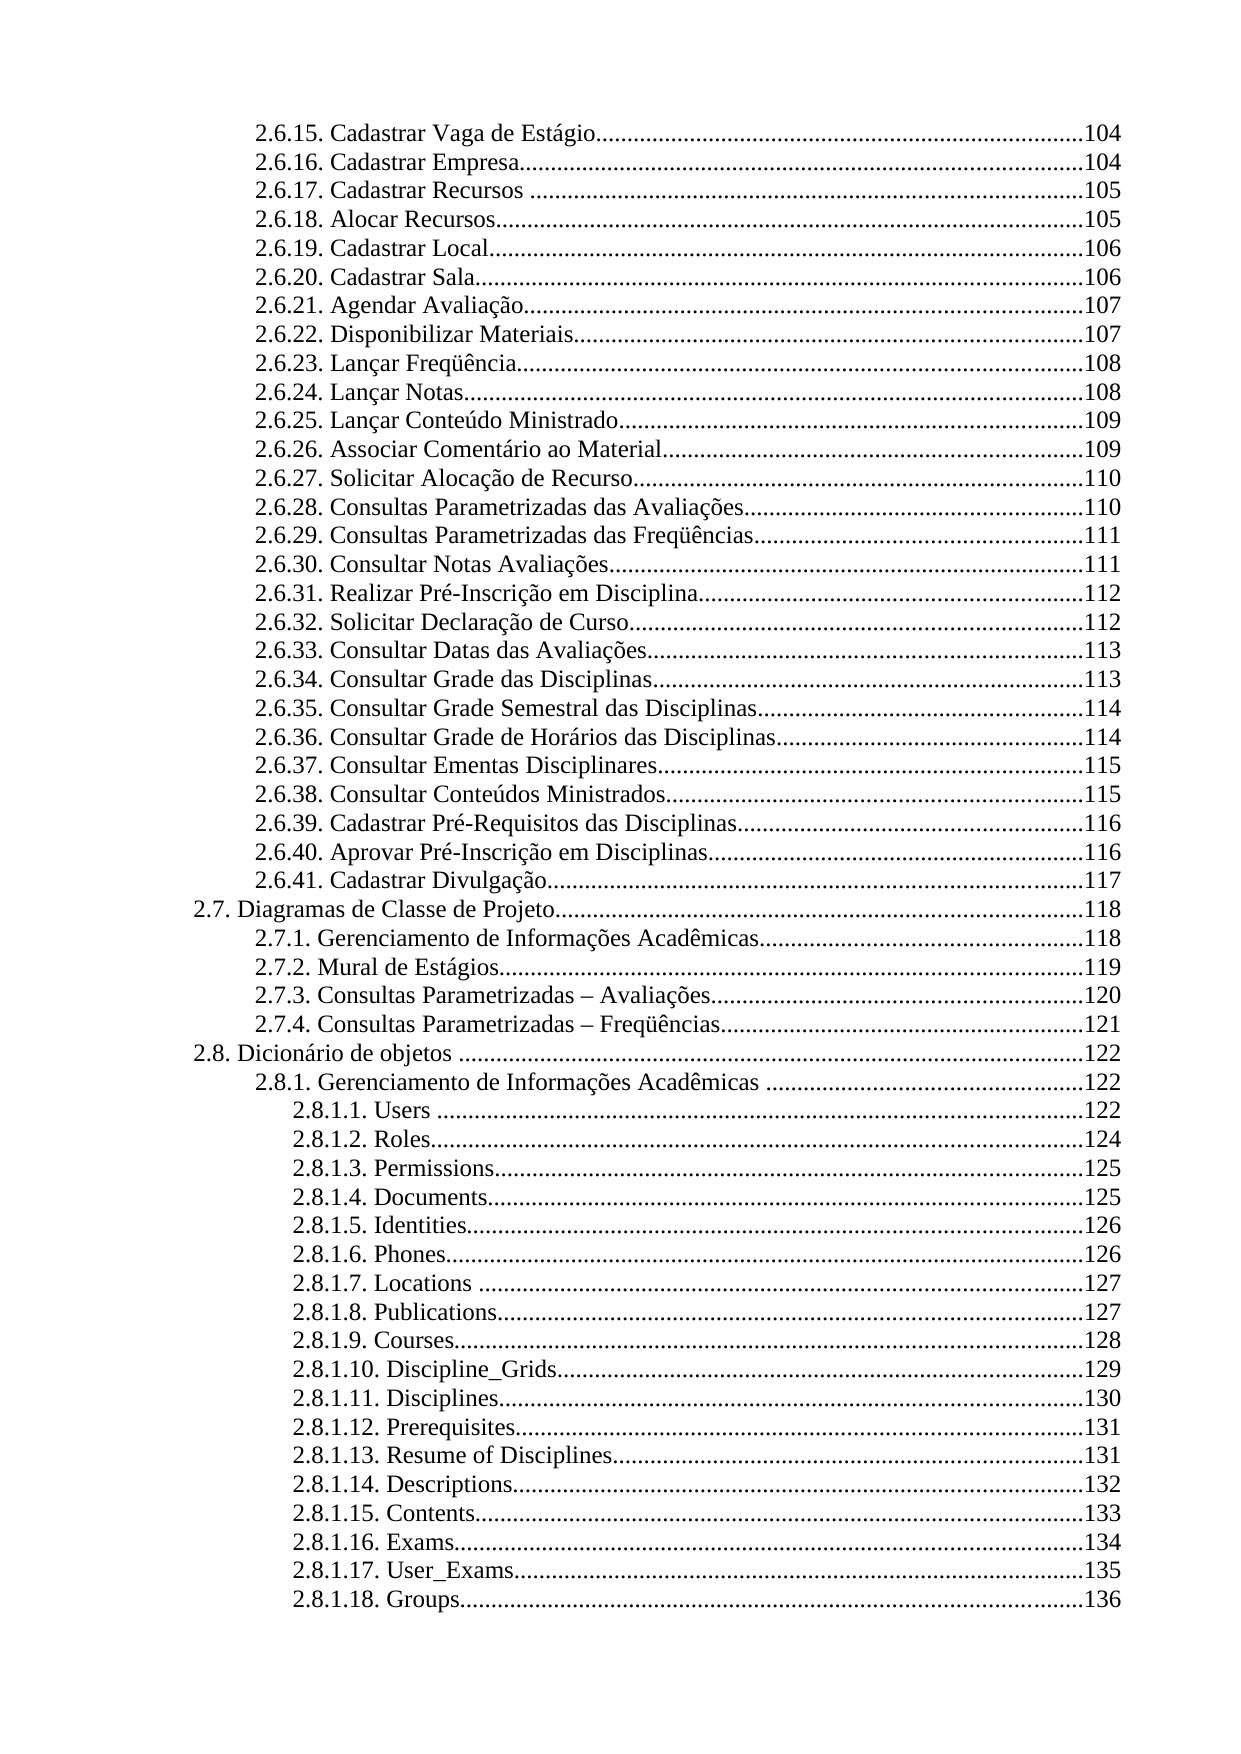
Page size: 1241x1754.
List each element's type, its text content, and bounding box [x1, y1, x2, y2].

text 2.6.21. Agendar Avaliação ........107 [255, 291, 1122, 319]
text 2.8.1.17. User_Exams ........135 [255, 1556, 1122, 1584]
text 2.6.23. Lançar Freqüência ........108 [255, 348, 1122, 377]
text 2.8.1.15. Contents ........133 [255, 1498, 1122, 1527]
text 2.8.1.10. Discipline_Grids ........129 [255, 1354, 1122, 1383]
text 2.6.20. Cadastrar Sala ........106 [255, 262, 1122, 291]
text 2.6.26. Associar Comentário ao Material ........109 [254, 434, 1122, 463]
text 2.6.22. Disponibilizar Materiais ........107 [255, 319, 1122, 348]
text 2.8.1.5. Identities ........126 [255, 1211, 1122, 1239]
text 2.6.19. Cadastrar Local ........106 [255, 233, 1122, 262]
text 2.6.41. Cadastrar Divulgação ........117 [254, 866, 1122, 894]
text 2.8.1.11. Disciplines ........130 [255, 1383, 1122, 1412]
text 2.6.39. Cadastrar Pré-Requisitos das Disciplinas ........116 [254, 808, 1122, 837]
text 2.6.38. Consultar Conteúdos Ministrados ........115 [254, 779, 1122, 808]
text 2.8.1.8. Publications ........127 [255, 1297, 1122, 1326]
text 2.6.33. Consultar Datas das Avaliações ........113 [254, 636, 1122, 664]
text 2.6.28. Consultas Parametrizadas das Avaliações ........110 [254, 492, 1122, 521]
text 2.6.18. Alocar Recursos ........105 [255, 204, 1122, 233]
text 2.6.34. Consultar Grade das Disciplinas ........113 [254, 664, 1122, 693]
text 2.8.1.14. Descriptions ........132 [255, 1469, 1122, 1498]
text 2.6.16. Cadastrar Empresa ........104 [255, 147, 1122, 176]
text 2.8.1.4. Documents ........125 [255, 1182, 1122, 1211]
text 2.6.35. Consultar Grade Semestral das Disciplinas ........114 [254, 693, 1122, 722]
list 2.7.1. Gerenciamento de Informações Acadêmicas ........118 [254, 923, 1122, 952]
text 2.6.25. Lançar Conteúdo Ministrado ........109 [254, 406, 1122, 434]
text 2.8.1.7. Locations ........127 [255, 1268, 1122, 1297]
text 2.6.37. Consultar Ementas Disciplinares ........115 [254, 751, 1122, 779]
text 2.8. Dicionário de objetos ........122 [118, 1038, 1122, 1067]
text 2.6.15. Cadastrar Vaga de Estágio ........104 [255, 118, 1122, 147]
list 2.7.4. Consultas Parametrizadas – Freqüências ........121 [254, 1009, 1122, 1038]
text 2.8.1.9. Courses ........128 [255, 1326, 1122, 1354]
text 2.6.36. Consultar Grade de Horários das Disciplinas ........114 [254, 722, 1122, 751]
text 2.8.1.12. Prerequisites ........131 [255, 1412, 1122, 1441]
text 2.6.17. Cadastrar Recursos ........105 [255, 176, 1122, 204]
text 2.8.1.16. Exams ........134 [255, 1527, 1122, 1556]
text 2.6.24. Lançar Notas ........108 [254, 377, 1122, 406]
text 2.8.1.1. Users ........122 [255, 1096, 1122, 1124]
list 2.7.2. Mural de Estágios ........119 [254, 952, 1122, 981]
text 2.6.29. Consultas Parametrizadas das Freqüências ........111 [254, 521, 1122, 549]
text 2.8.1.13. Resume of Disciplines ........131 [255, 1441, 1122, 1469]
text 2.8.1.6. Phones ........126 [255, 1239, 1122, 1268]
list 2.7. Diagramas de Classe de Projeto ........118 [193, 894, 1122, 923]
text 2.6.27. Solicitar Alocação de Recurso ........110 [254, 463, 1122, 492]
text 2.8.1.3. Permissions ........125 [255, 1153, 1122, 1182]
text 2.6.32. Solicitar Declaração de Curso ........112 [254, 607, 1122, 636]
text 2.6.31. Realizar Pré-Inscrição em Disciplina ........112 [254, 578, 1122, 607]
text 2.8.1.2. Roles ........124 [255, 1124, 1122, 1153]
text 2.8.1.18. Groups ........136 [255, 1584, 1122, 1613]
text 2.8.1. Gerenciamento de Informações Acadêmicas ........122 [255, 1067, 1122, 1096]
text 2.6.40. Aprovar Pré-Inscrição em Disciplinas ........116 [254, 837, 1122, 866]
text 2.6.30. Consultar Notas Avaliações ........111 [254, 549, 1122, 578]
list 2.7.3. Consultas Parametrizadas – Avaliações ........120 [254, 981, 1122, 1009]
